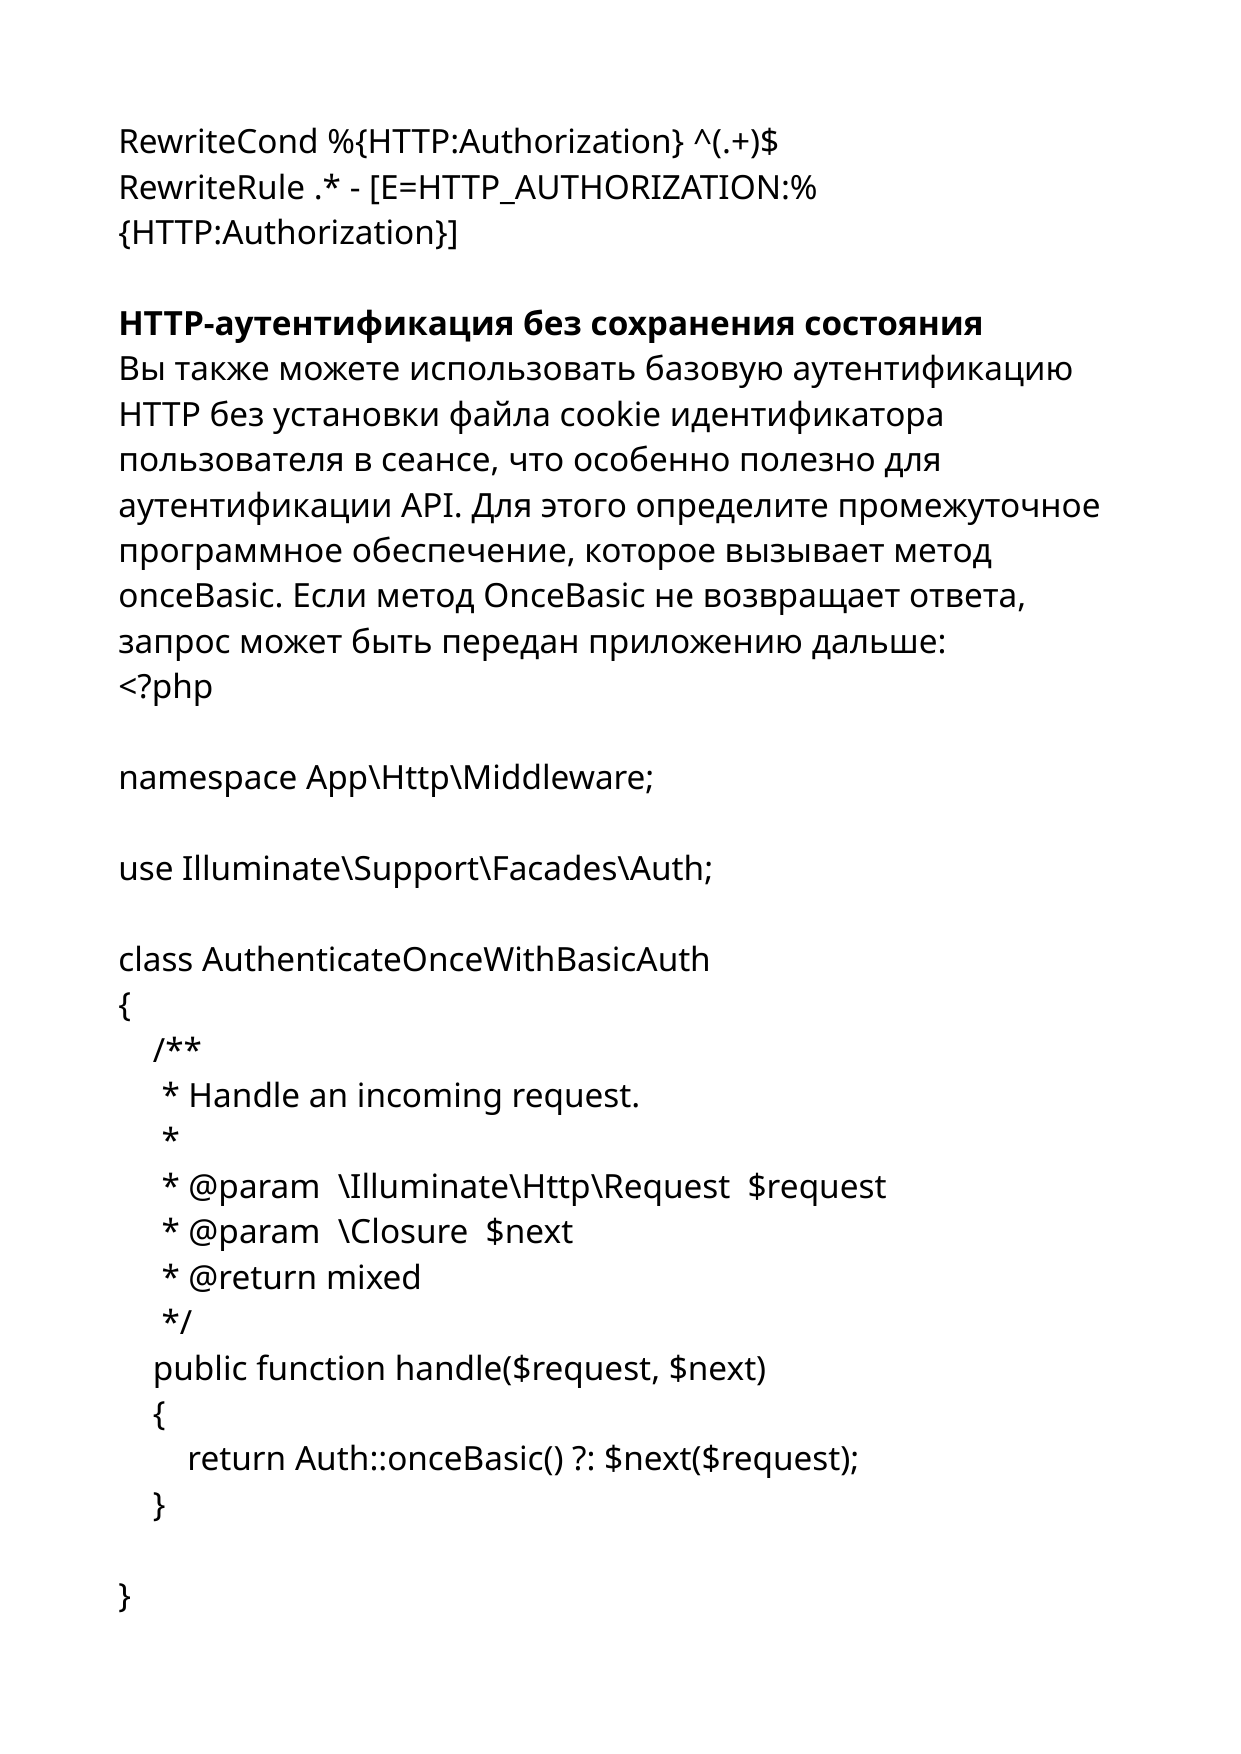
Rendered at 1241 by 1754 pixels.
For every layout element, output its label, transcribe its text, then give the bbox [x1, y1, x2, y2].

text <?php [118, 663, 1122, 708]
text class AuthenticateOnceWithBasicAuth [118, 936, 1122, 981]
text use Illuminate\Support\Facades\Auth; [118, 845, 1122, 890]
text return Auth::onceBasic() ?: $next($request); [118, 1435, 1122, 1481]
text } [118, 1481, 1122, 1526]
text } [118, 1571, 1122, 1617]
text * [118, 1117, 1122, 1163]
text RewriteCond %{HTTP:Authorization} ^(.+)$ [118, 118, 1122, 163]
text namespace App\Http\Middleware; [118, 754, 1122, 799]
text * Handle an incoming request. [118, 1072, 1122, 1117]
text { [118, 981, 1122, 1026]
text */ [118, 1299, 1122, 1344]
text * @param \Closure $next [118, 1208, 1122, 1253]
text public function handle($request, $next) [118, 1344, 1122, 1390]
text /** [118, 1026, 1122, 1072]
text { [118, 1390, 1122, 1435]
subtitle HTTP-аутентификация без сохранения состояния [118, 300, 1122, 345]
text * @param \Illuminate\Http\Request $request [118, 1163, 1122, 1208]
text RewriteRule .* - [E=HTTP_AUTHORIZATION:%{HTTP:Authorization}] [118, 163, 1122, 254]
text * @return mixed [118, 1253, 1122, 1299]
text Вы также можете использовать базовую аутентификацию HTTP без установки файла cookie идентификатора пользователя в сеансе, что особенно полезно для аутентификации API. Для этого определите промежуточное программное обеспечение, которое вызывает метод onceBasic. Если метод OnceBasic не возвращает ответа, запрос может быть передан приложению дальше: [118, 345, 1122, 663]
